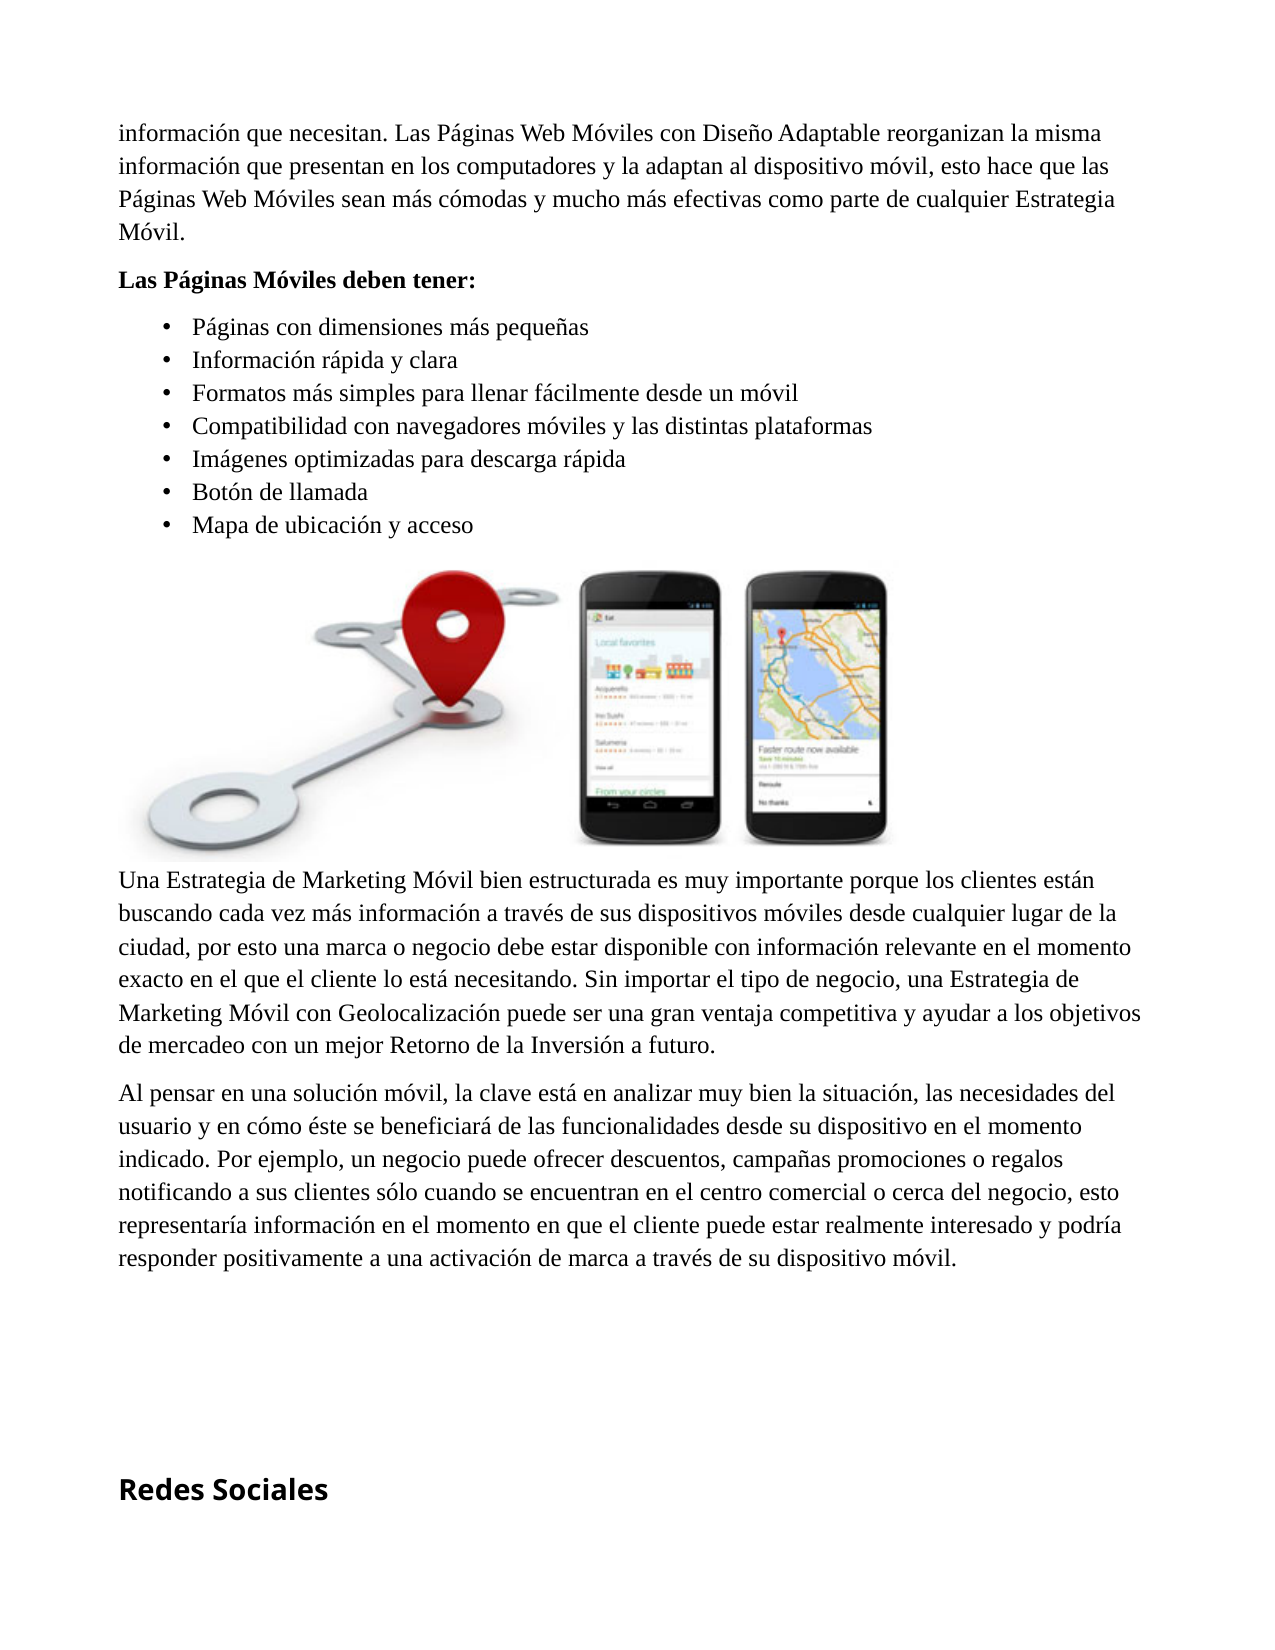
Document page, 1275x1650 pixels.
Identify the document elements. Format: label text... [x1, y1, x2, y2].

text Las Páginas Móviles deben tener: [118, 265, 1157, 293]
list Formatos más simples para llenar fácilmente desde un móvil [162, 378, 1157, 407]
text Redes Sociales [118, 1470, 1157, 1509]
list Imágenes optimizadas para descarga rápida [162, 444, 1157, 473]
text Una Estrategia de Marketing Móvil bien estructurada es muy importante porque los clientes están buscando cada vez más información a través de sus dispositivos móviles desde cualquier lugar de la ciudad, por esto una marca o negocio debe estar disponible con información relevante en el momento exacto en el que el cliente lo está necesitando. Sin importar el tipo de negocio, una Estrategia de Marketing Móvil con Geolocalización puede ser una gran ventaja competitiva y ayudar a los objetivos de mercadeo con un mejor Retorno de la Inversión a futuro. [118, 558, 1157, 1059]
list Páginas con dimensiones más pequeñas [162, 312, 1157, 341]
list Compatibilidad con navegadores móviles y las distintas plataformas [162, 411, 1157, 440]
picture [118, 558, 900, 862]
text información que necesitan. Las Páginas Web Móviles con Diseño Adaptable reorganizan la misma información que presentan en los computadores y la adaptan al dispositivo móvil, esto hace que las Páginas Web Móviles sean más cómodas y mucho más efectivas como parte de cualquier Estrategia Móvil. [118, 118, 1157, 246]
list Información rápida y clara [162, 345, 1157, 374]
list Mapa de ubicación y acceso [162, 511, 1157, 539]
text Al pensar en una solución móvil, la clave está en analizar muy bien la situación, las necesidades del usuario y en cómo éste se beneficiará de las funcionalidades desde su dispositivo en el momento indicado. Por ejemplo, un negocio puede ofrecer descuentos, campañas promociones o regalos notificando a sus clientes sólo cuando se encuentran en el centro comercial o cerca del negocio, esto representaría información en el momento en que el cliente puede estar realmente interesado y podría responder positivamente a una activación de marca a través de su dispositivo móvil. [118, 1078, 1157, 1272]
list Botón de llamada [162, 477, 1157, 506]
